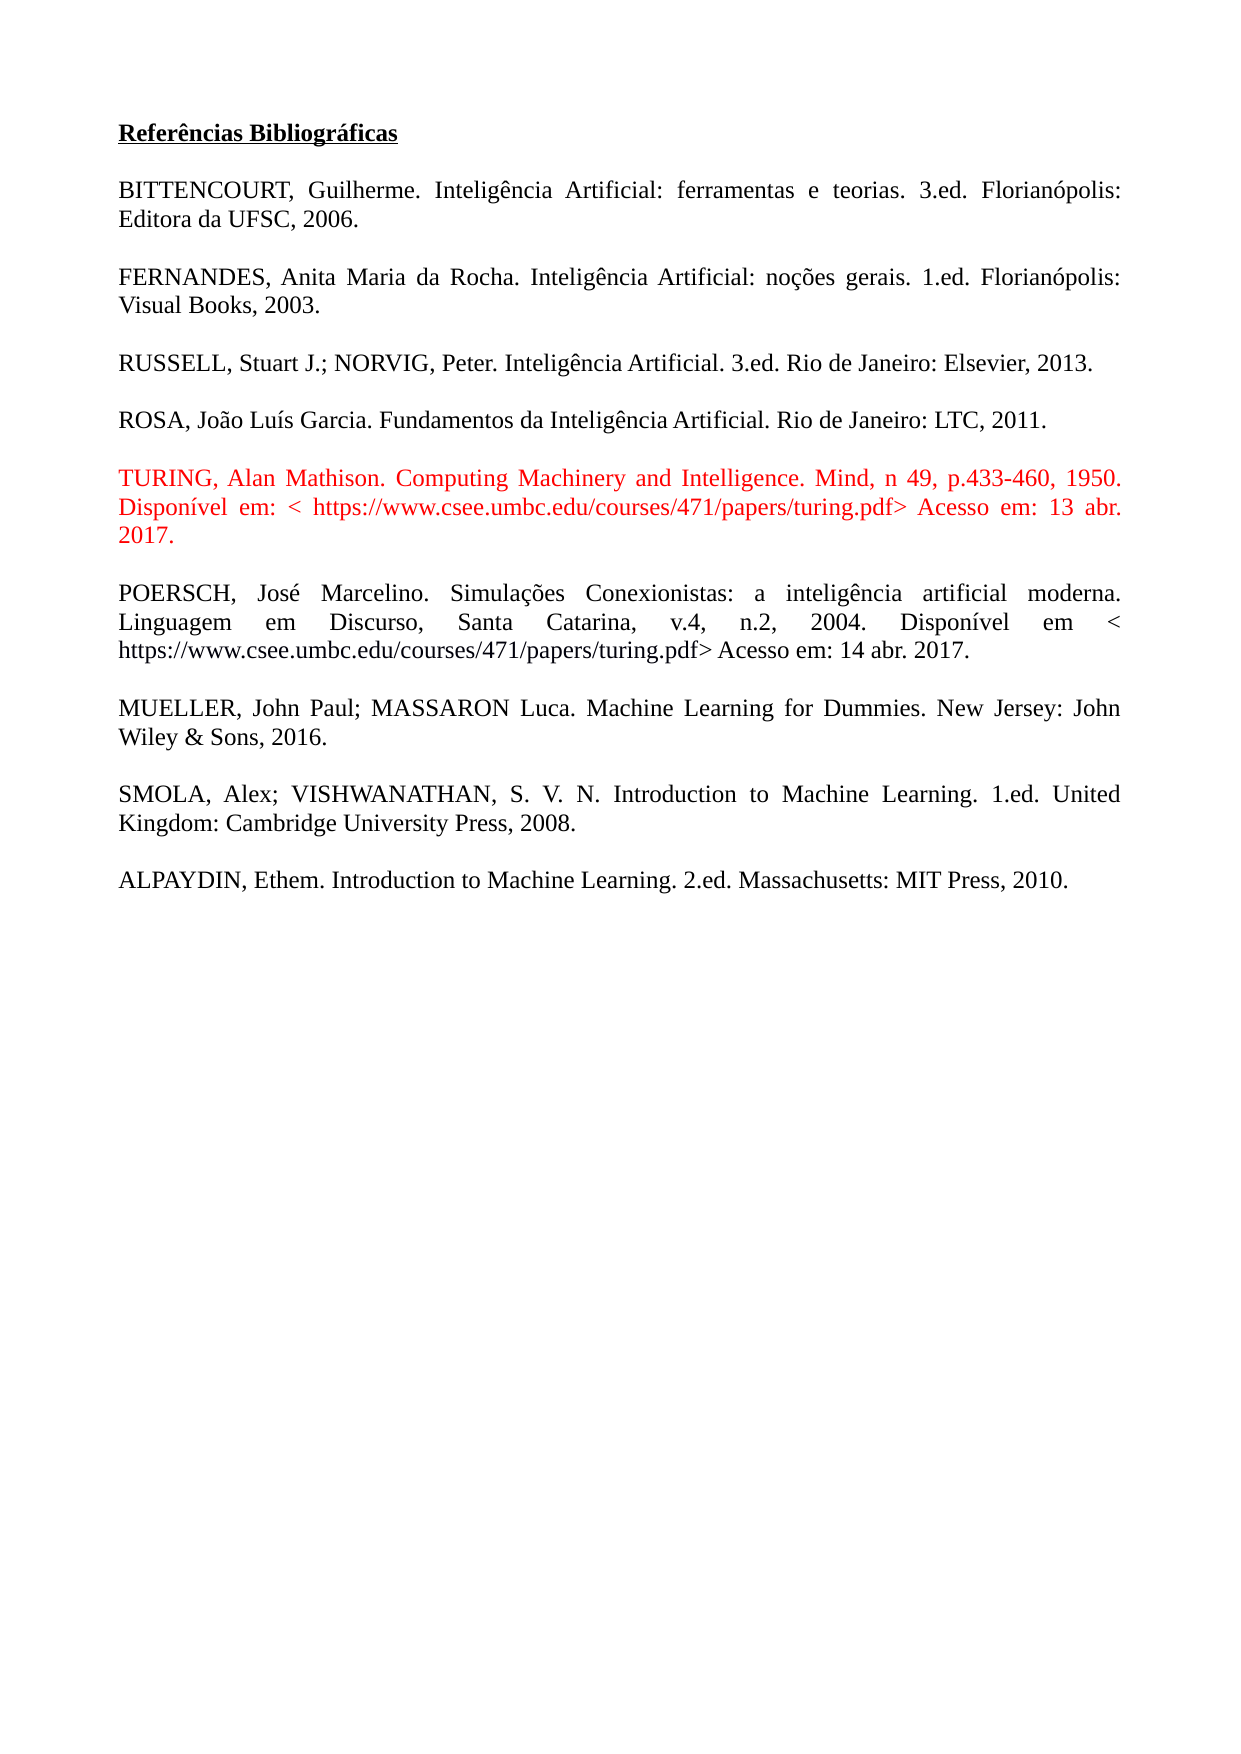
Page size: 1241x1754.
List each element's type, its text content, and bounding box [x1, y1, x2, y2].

text SMOLA, Alex; VISHWANATHAN, S. V. N. Introduction to Machine Learning. 1.ed. United Kingdom: Cambridge University Press, 2008. [118, 779, 1122, 837]
text MUELLER, John Paul; MASSARON Luca. Machine Learning for Dummies. New Jersey: John Wiley & Sons, 2016. [118, 693, 1122, 751]
text Referências Bibliográficas [118, 118, 1122, 147]
text ROSA, João Luís Garcia. Fundamentos da Inteligência Artificial. Rio de Janeiro: LTC, 2011. [118, 406, 1122, 434]
text TURING, Alan Mathison. Computing Machinery and Intelligence. Mind, n 49, p.433-460, 1950. Disponível em: < https://www.csee.umbc.edu/courses/471/papers/turing.pdf> Acesso em: 13 abr. 2017. [118, 463, 1122, 549]
text FERNANDES, Anita Maria da Rocha. Inteligência Artificial: noções gerais. 1.ed. Florianópolis: Visual Books, 2003. [118, 262, 1122, 319]
text RUSSELL, Stuart J.; NORVIG, Peter. Inteligência Artificial. 3.ed. Rio de Janeiro: Elsevier, 2013. [118, 348, 1122, 377]
text ALPAYDIN, Ethem. Introduction to Machine Learning. 2.ed. Massachusetts: MIT Press, 2010. [118, 866, 1122, 894]
text BITTENCOURT, Guilherme. Inteligência Artificial: ferramentas e teorias. 3.ed. Florianópolis: Editora da UFSC, 2006. [118, 176, 1122, 233]
text POERSCH, José Marcelino. Simulações Conexionistas: a inteligência artificial moderna. Linguagem em Discurso, Santa Catarina, v.4, n.2, 2004. Disponível em < https://www.csee.umbc.edu/courses/471/papers/turing.pdf> Acesso em: 14 abr. 2017. [118, 578, 1122, 664]
